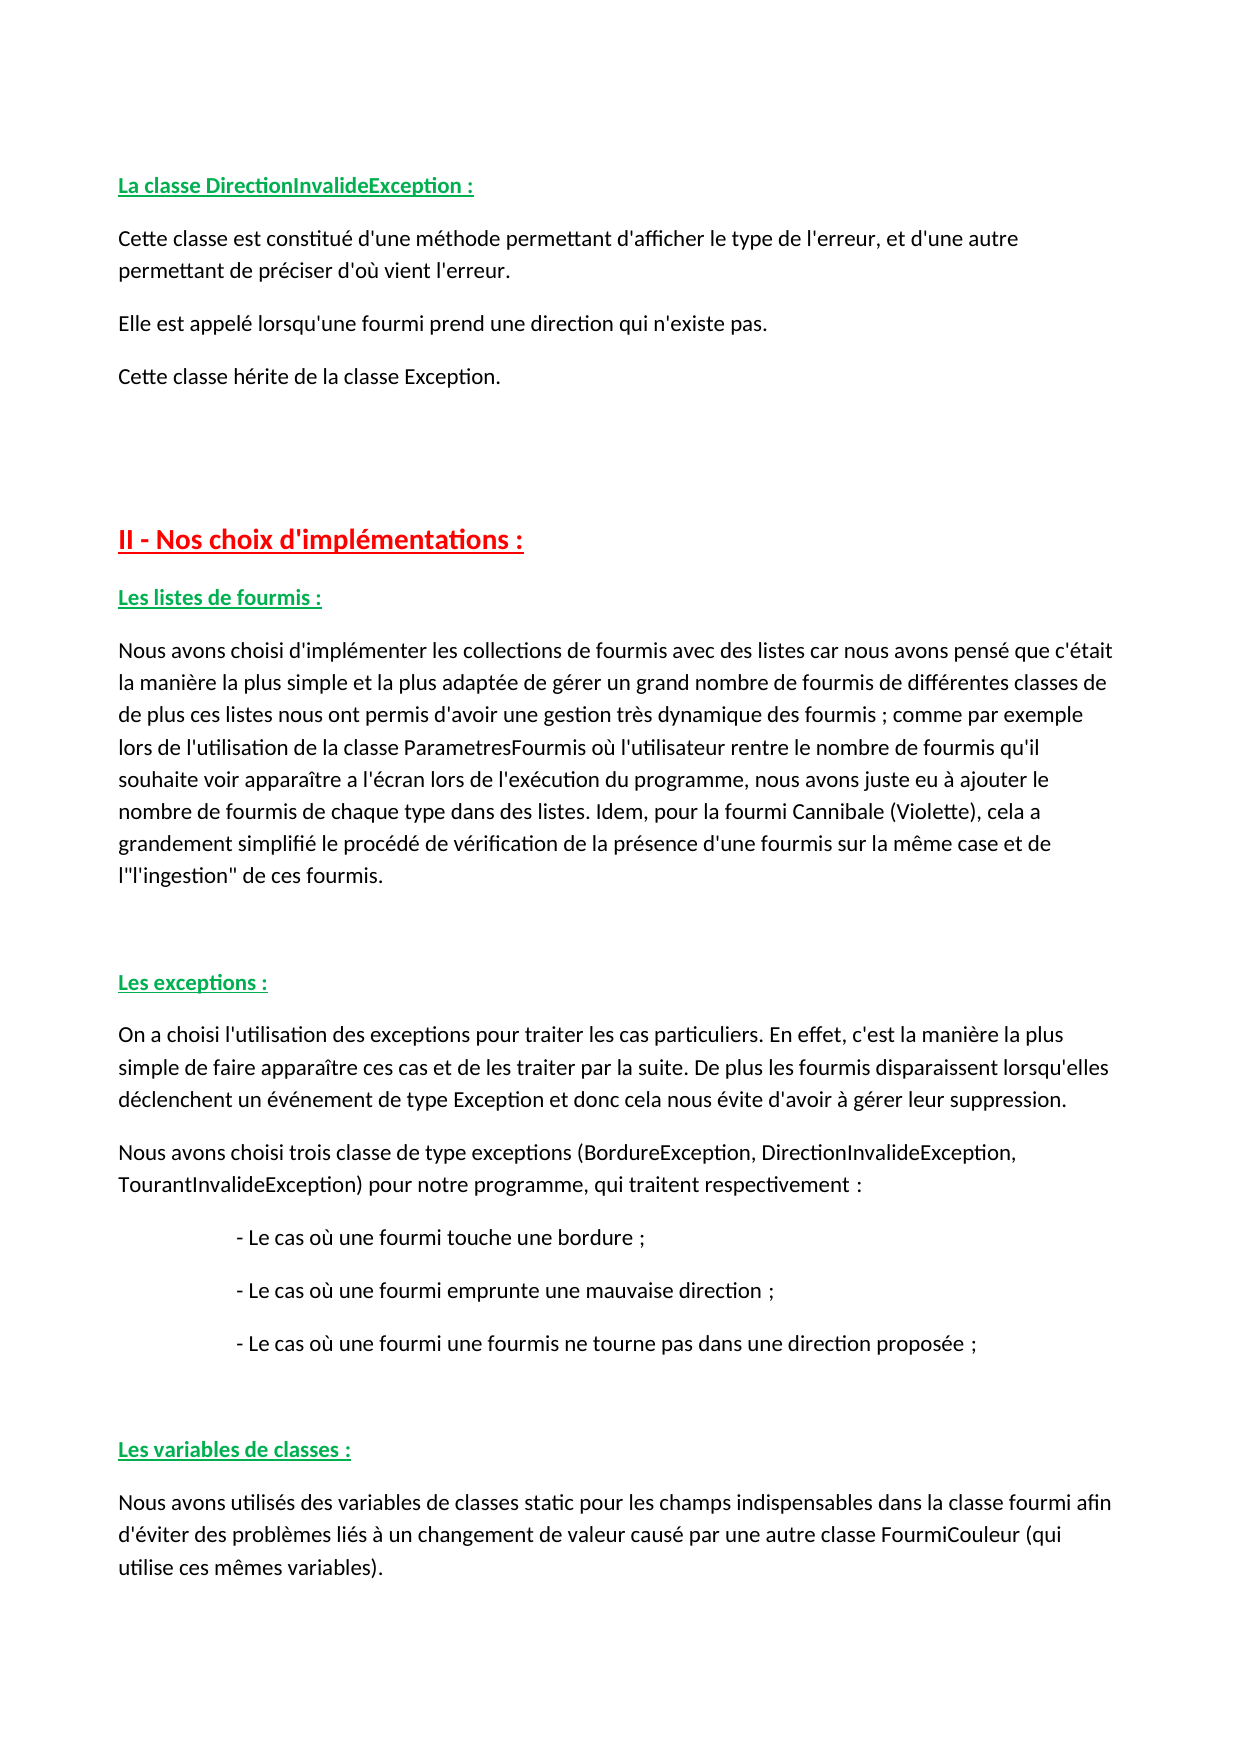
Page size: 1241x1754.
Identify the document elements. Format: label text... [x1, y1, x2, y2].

text Les exceptions : [118, 968, 1122, 996]
text Nous avons choisi d'implémenter les collections de fourmis avec des listes car nous avons pensé que c'était la manière la plus simple et la plus adaptée de gérer un grand nombre de fourmis de différentes classes de de plus ces listes nous ont permis d'avoir une gestion très dynamique des fourmis ; comme par exemple lors de l'utilisation de la classe ParametresFourmis où l'utilisateur rentre le nombre de fourmis qu'il souhaite voir apparaître a l'écran lors de l'exécution du programme, nous avons juste eu à ajouter le nombre de fourmis de chaque type dans des listes. Idem, pour la fourmi Cannibale (Violette), cela a grandement simplifié le procédé de vérification de la présence d'une fourmis sur la même case et de l"l'ingestion" de ces fourmis. [118, 636, 1122, 889]
text On a choisi l'utilisation des exceptions pour traiter les cas particuliers. En effet, c'est la manière la plus simple de faire apparaître ces cas et de les traiter par la suite. De plus les fourmis disparaissent lorsqu'elles déclenchent un événement de type Exception et donc cela nous évite d'avoir à gérer leur suppression. [118, 1021, 1122, 1113]
text - Le cas où une fourmi touche une bordure ; [118, 1223, 1122, 1251]
text Cette classe hérite de la classe Exception. [118, 362, 1122, 390]
text Nous avons choisi trois classe de type exceptions (BordureException, DirectionInvalideException, TourantInvalideException) pour notre programme, qui traitent respectivement : [118, 1138, 1122, 1198]
text II - Nos choix d'implémentations : [118, 521, 1122, 557]
text Les variables de classes : [118, 1435, 1122, 1463]
text La classe DirectionInvalideException : [118, 171, 1122, 199]
text - Le cas où une fourmi emprunte une mauvaise direction ; [118, 1276, 1122, 1304]
text Elle est appelé lorsqu'une fourmi prend une direction qui n'existe pas. [118, 309, 1122, 337]
text Nous avons utilisés des variables de classes static pour les champs indispensables dans la classe fourmi afin d'éviter des problèmes liés à un changement de valeur causé par une autre classe FourmiCouleur (qui utilise ces mêmes variables). [118, 1488, 1122, 1581]
text Cette classe est constitué d'une méthode permettant d'afficher le type de l'erreur, et d'une autre permettant de préciser d'où vient l'erreur. [118, 224, 1122, 284]
text Les listes de fourmis : [118, 583, 1122, 611]
text - Le cas où une fourmi une fourmis ne tourne pas dans une direction proposée ; [118, 1329, 1122, 1357]
